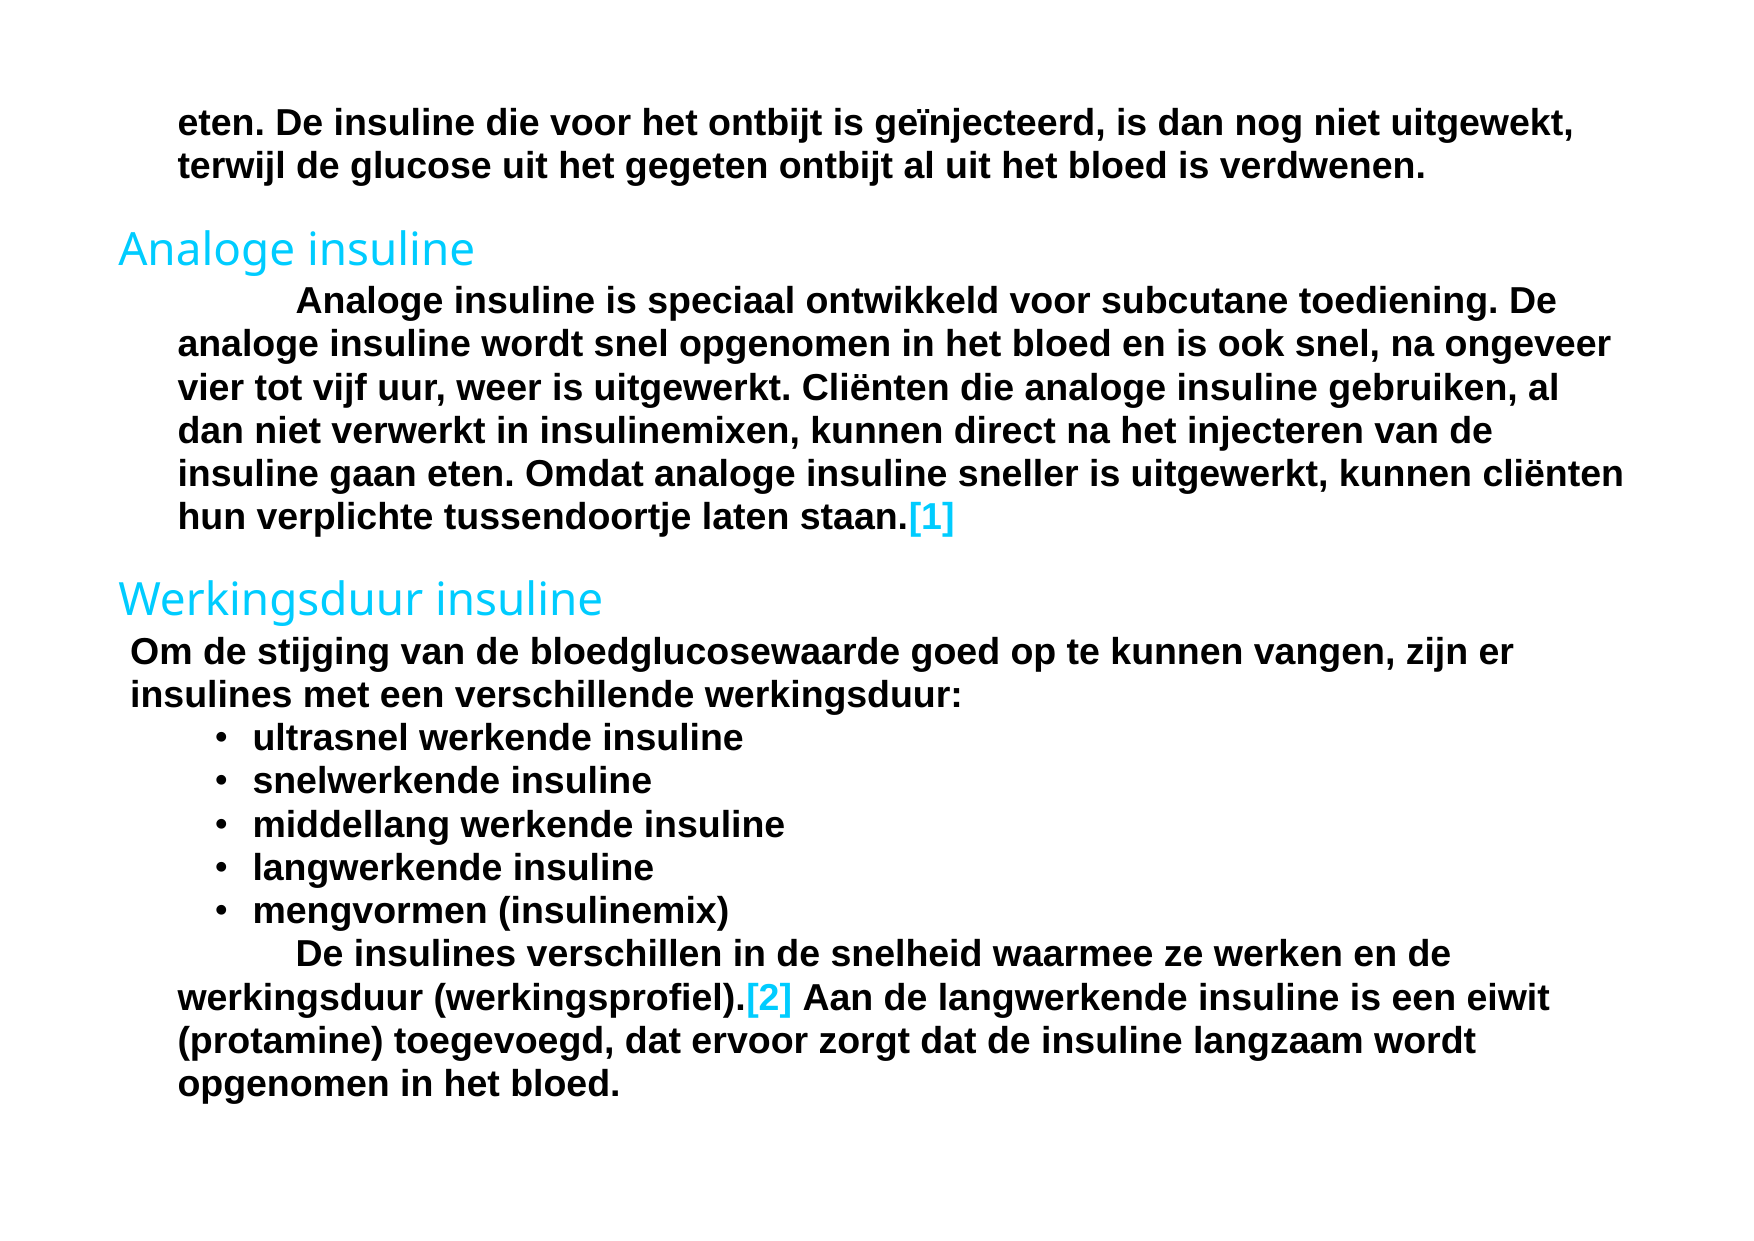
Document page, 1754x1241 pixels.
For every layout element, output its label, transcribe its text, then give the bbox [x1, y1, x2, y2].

subtitle mengvormen (insulinemix) [215, 888, 1636, 932]
subtitle Analoge insuline is speciaal ontwikkeld voor subcutane toediening. De analoge insuline wordt snel opgenomen in het bloed en is ook snel, na ongeveer vier tot vijf uur, weer is uitgewerkt. Cliënten die analoge insuline gebruiken, al dan niet verwerkt in insulinemixen, kunnen direct na het injecteren van de insuline gaan eten. Omdat analoge insuline sneller is uitgewerkt, kunnen cliënten hun verplichte tussendoortje laten staan.[1] [177, 278, 1636, 537]
subtitle ultrasnel werkende insuline [215, 715, 1636, 759]
subtitle Analoge insuline [118, 216, 1636, 278]
subtitle middellang werkende insuline [215, 802, 1636, 845]
subtitle Werkingsduur insuline [118, 567, 1636, 629]
subtitle snelwerkende insuline [215, 759, 1636, 802]
subtitle De insulines verschillen in de snelheid waarmee ze werken en de werkingsduur (werkingsprofiel).[2] Aan de langwerkende insuline is een eiwit (protamine) toegevoegd, dat ervoor zorgt dat de insuline langzaam wordt opgenomen in het bloed. [177, 932, 1636, 1104]
subtitle langwerkende insuline [215, 845, 1636, 888]
subtitle eten. De insuline die voor het ontbijt is geïnjecteerd, is dan nog niet uitgewekt, terwijl de glucose uit het gegeten ontbijt al uit het bloed is verdwenen. [177, 100, 1636, 187]
subtitle Om de stijging van de bloedglucosewaarde goed op te kunnen vangen, zijn er insulines met een verschillende werkingsduur: [130, 629, 1636, 715]
